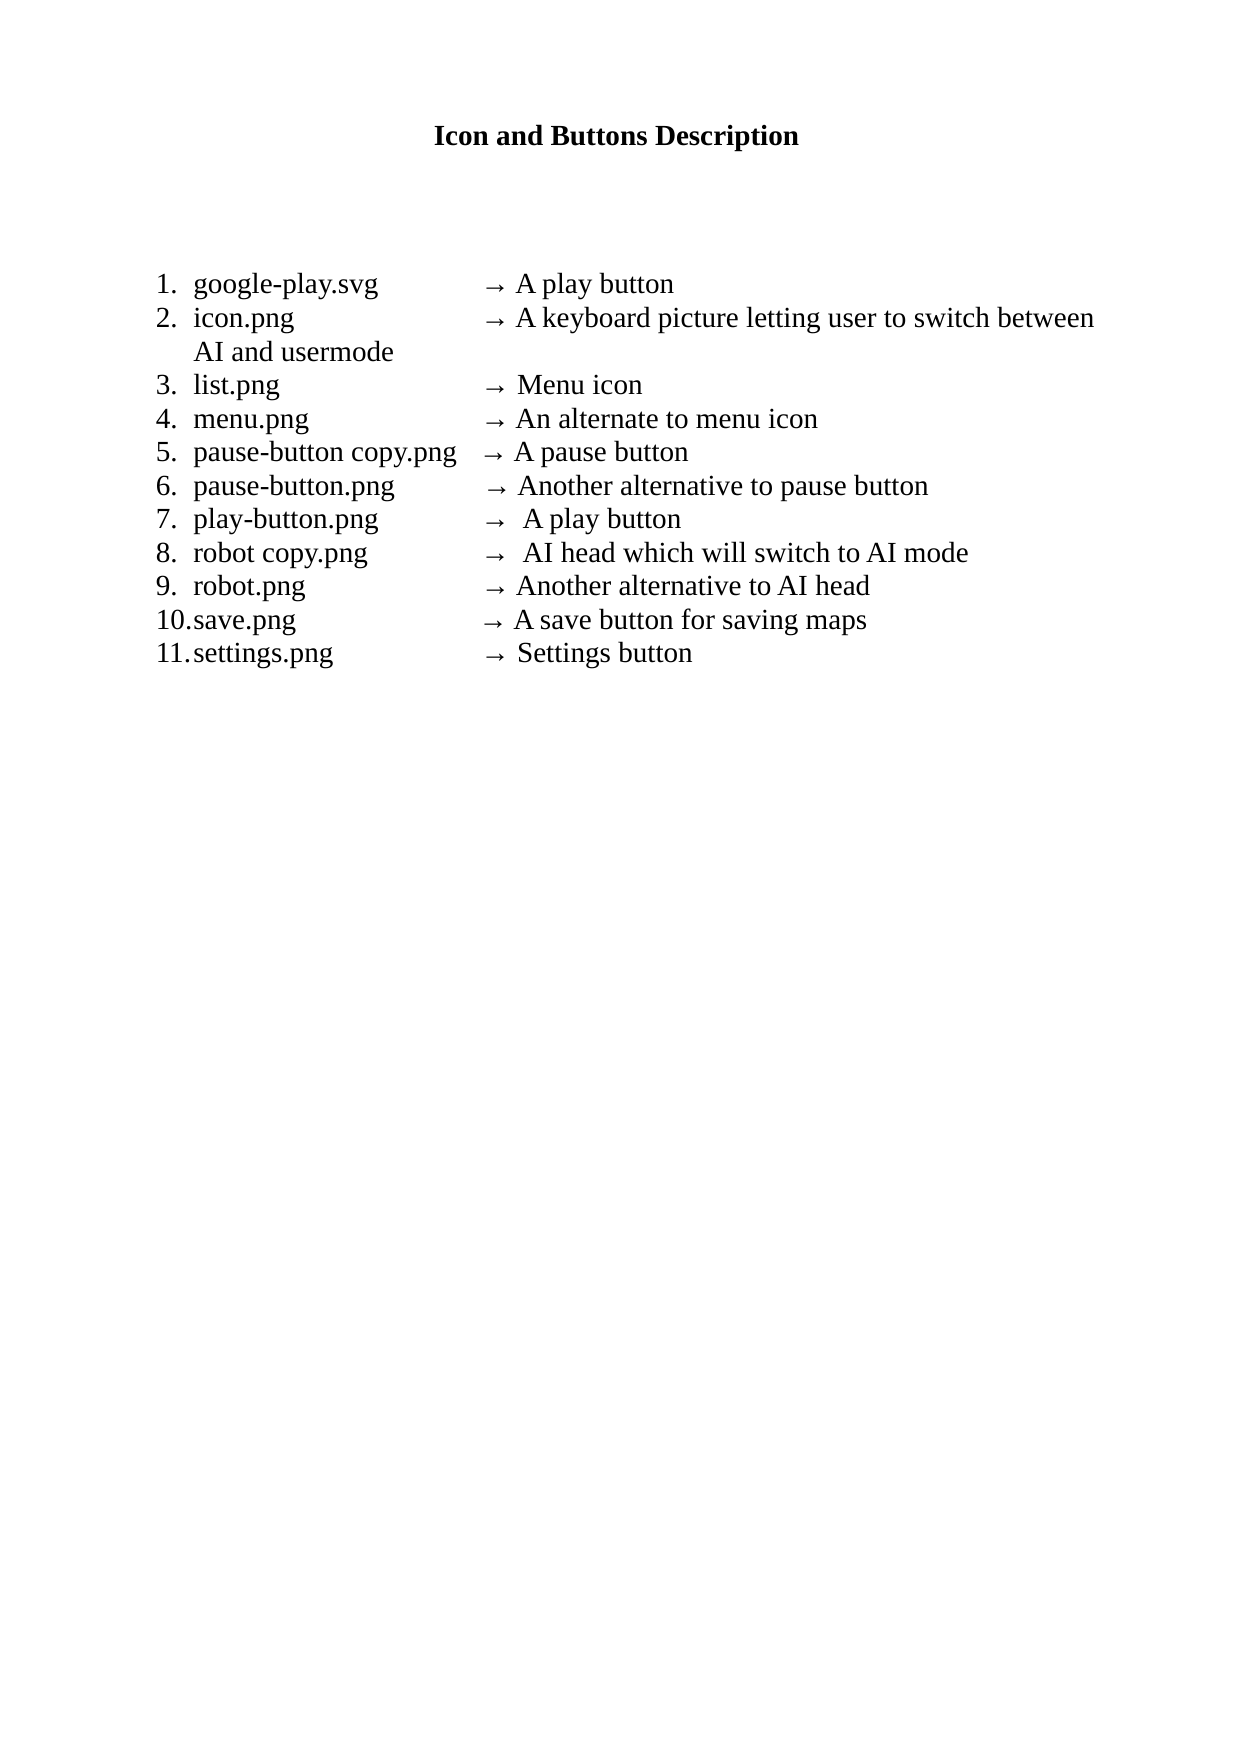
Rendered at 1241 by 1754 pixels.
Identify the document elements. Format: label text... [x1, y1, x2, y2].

list google-play.svg → A play button [156, 267, 1122, 300]
list icon.png → A keyboard picture letting user to switch between AI and usermode [156, 300, 1122, 367]
list play-button.png → A play button [156, 501, 1122, 535]
list pause-button copy.png → A pause button [156, 434, 1122, 468]
list pause-button.png → Another alternative to pause button [156, 468, 1122, 501]
text Icon and Buttons Description [118, 118, 1122, 152]
list robot.png → Another alternative to AI head [156, 568, 1122, 602]
list list.png → Menu icon [156, 367, 1122, 401]
list settings.png → Settings button [156, 636, 1122, 669]
list menu.png → An alternate to menu icon [156, 401, 1122, 434]
list robot copy.png → AI head which will switch to AI mode [156, 535, 1122, 568]
list save.png → A save button for saving maps [156, 602, 1122, 636]
